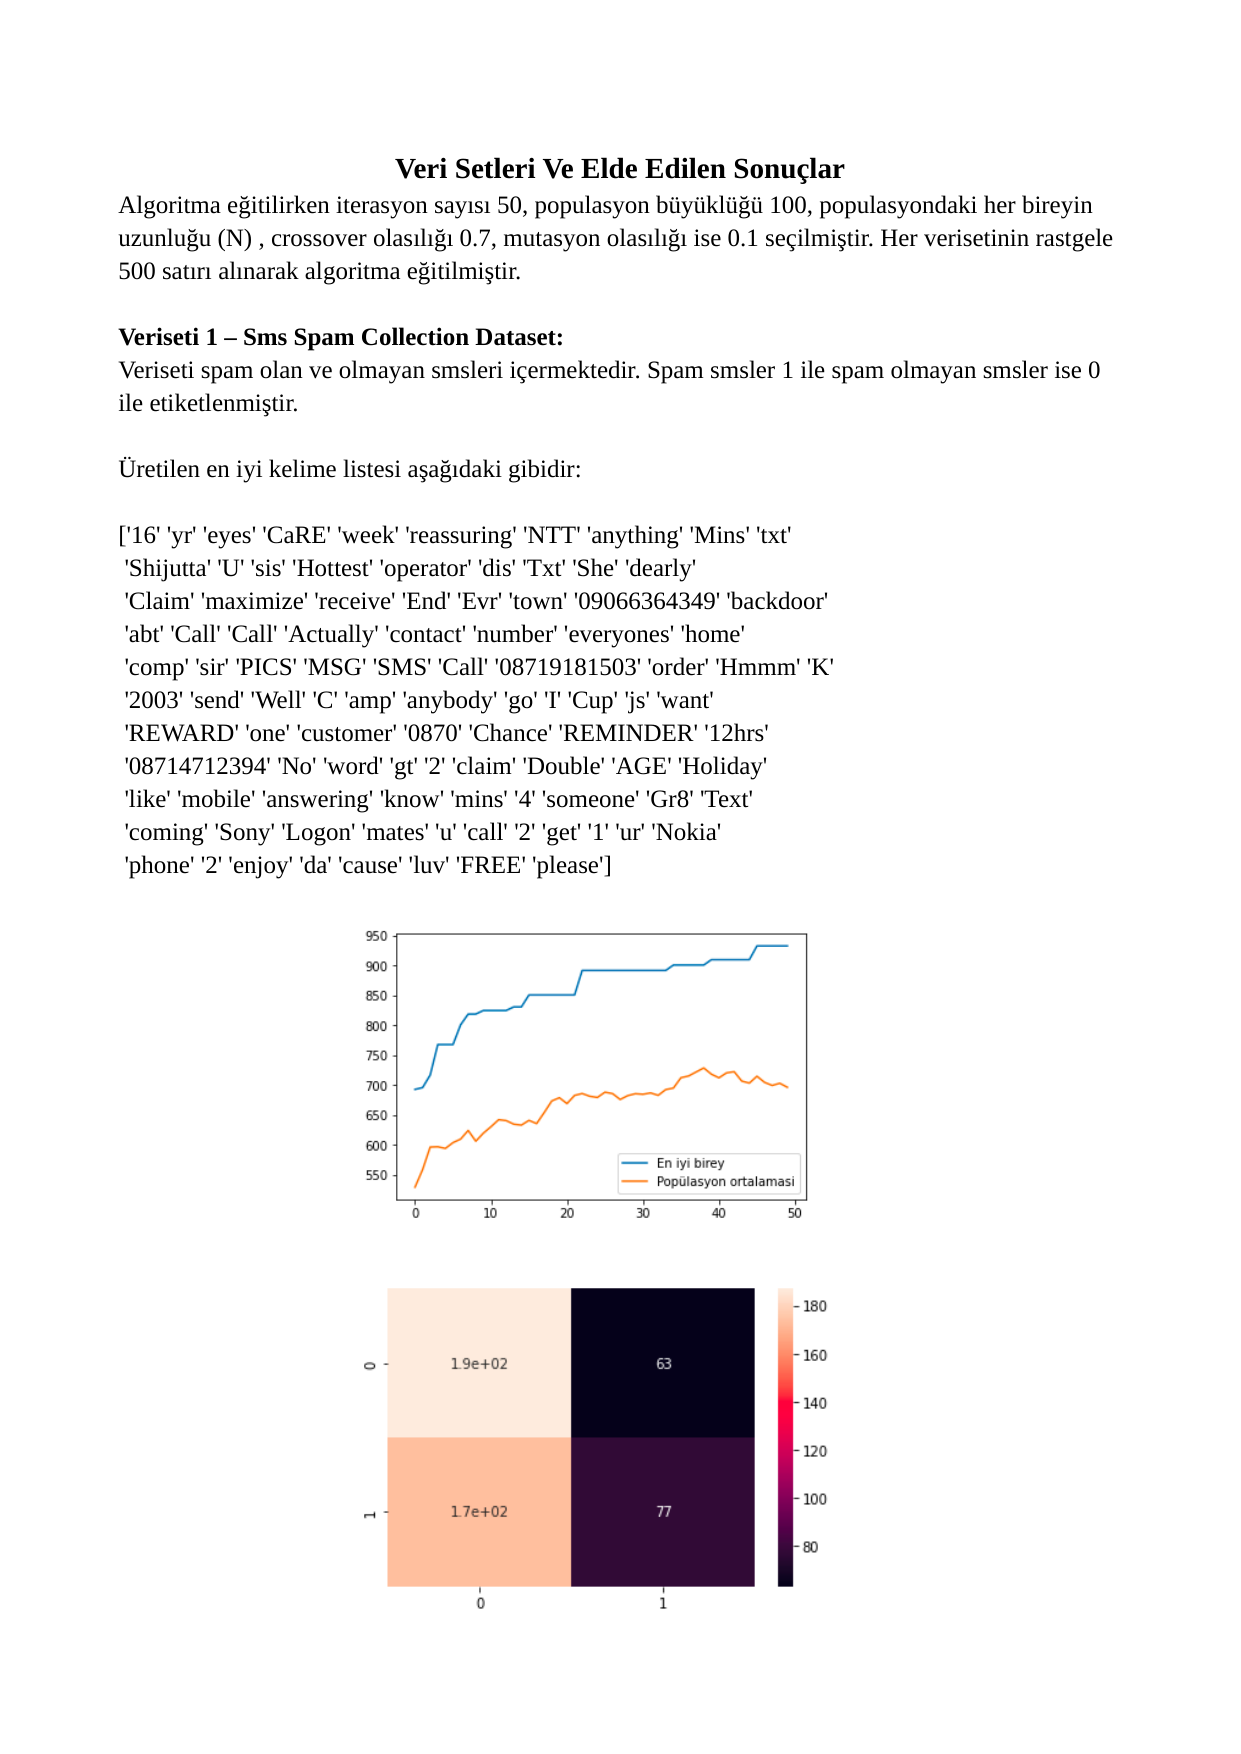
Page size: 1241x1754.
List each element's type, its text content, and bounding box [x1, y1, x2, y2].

text 'Claim' 'maximize' 'receive' 'End' 'Evr' 'town' '09066364349' 'backdoor' [118, 586, 1122, 615]
text 'coming' 'Sony' 'Logon' 'mates' 'u' 'call' '2' 'get' '1' 'ur' 'Nokia' [118, 817, 1122, 846]
text 'REWARD' 'one' 'customer' '0870' 'Chance' 'REMINDER' '12hrs' [118, 718, 1122, 747]
text Algoritma eğitilirken iterasyon sayısı 50, populasyon büyüklüğü 100, populasyondaki her bireyin uzunluğu (N) , crossover olasılığı 0.7, mutasyon olasılığı ise 0.1 seçilmiştir. Her verisetinin rastgele 500 satırı alınarak algoritma eğitilmiştir. [118, 190, 1122, 284]
text '2003' 'send' 'Well' 'C' 'amp' 'anybody' 'go' 'I' 'Cup' 'js' 'want' [118, 685, 1122, 714]
picture [363, 1287, 833, 1617]
text 'comp' 'sir' 'PICS' 'MSG' 'SMS' 'Call' '08719181503' 'order' 'Hmmm' 'K' [118, 652, 1122, 681]
text Veriseti spam olan ve olmayan smsleri içermektedir. Spam smsler 1 ile spam olmayan smsler ise 0 ile etiketlenmiştir. [118, 355, 1122, 417]
picture [362, 925, 811, 1224]
text 'like' 'mobile' 'answering' 'know' 'mins' '4' 'someone' 'Gr8' 'Text' [118, 784, 1122, 813]
text 'phone' '2' 'enjoy' 'da' 'cause' 'luv' 'FREE' 'please'] [118, 850, 1122, 879]
text 'abt' 'Call' 'Call' 'Actually' 'contact' 'number' 'everyones' 'home' [118, 619, 1122, 648]
text Veri Setleri Ve Elde Edilen Sonuçlar [118, 151, 1122, 185]
text ['16' 'yr' 'eyes' 'CaRE' 'week' 'reassuring' 'NTT' 'anything' 'Mins' 'txt' [118, 520, 1122, 549]
text Üretilen en iyi kelime listesi aşağıdaki gibidir: [118, 454, 1122, 483]
text Veriseti 1 – Sms Spam Collection Dataset: [118, 322, 1122, 351]
text 'Shijutta' 'U' 'sis' 'Hottest' 'operator' 'dis' 'Txt' 'She' 'dearly' [118, 553, 1122, 582]
text '08714712394' 'No' 'word' 'gt' '2' 'claim' 'Double' 'AGE' 'Holiday' [118, 751, 1122, 780]
